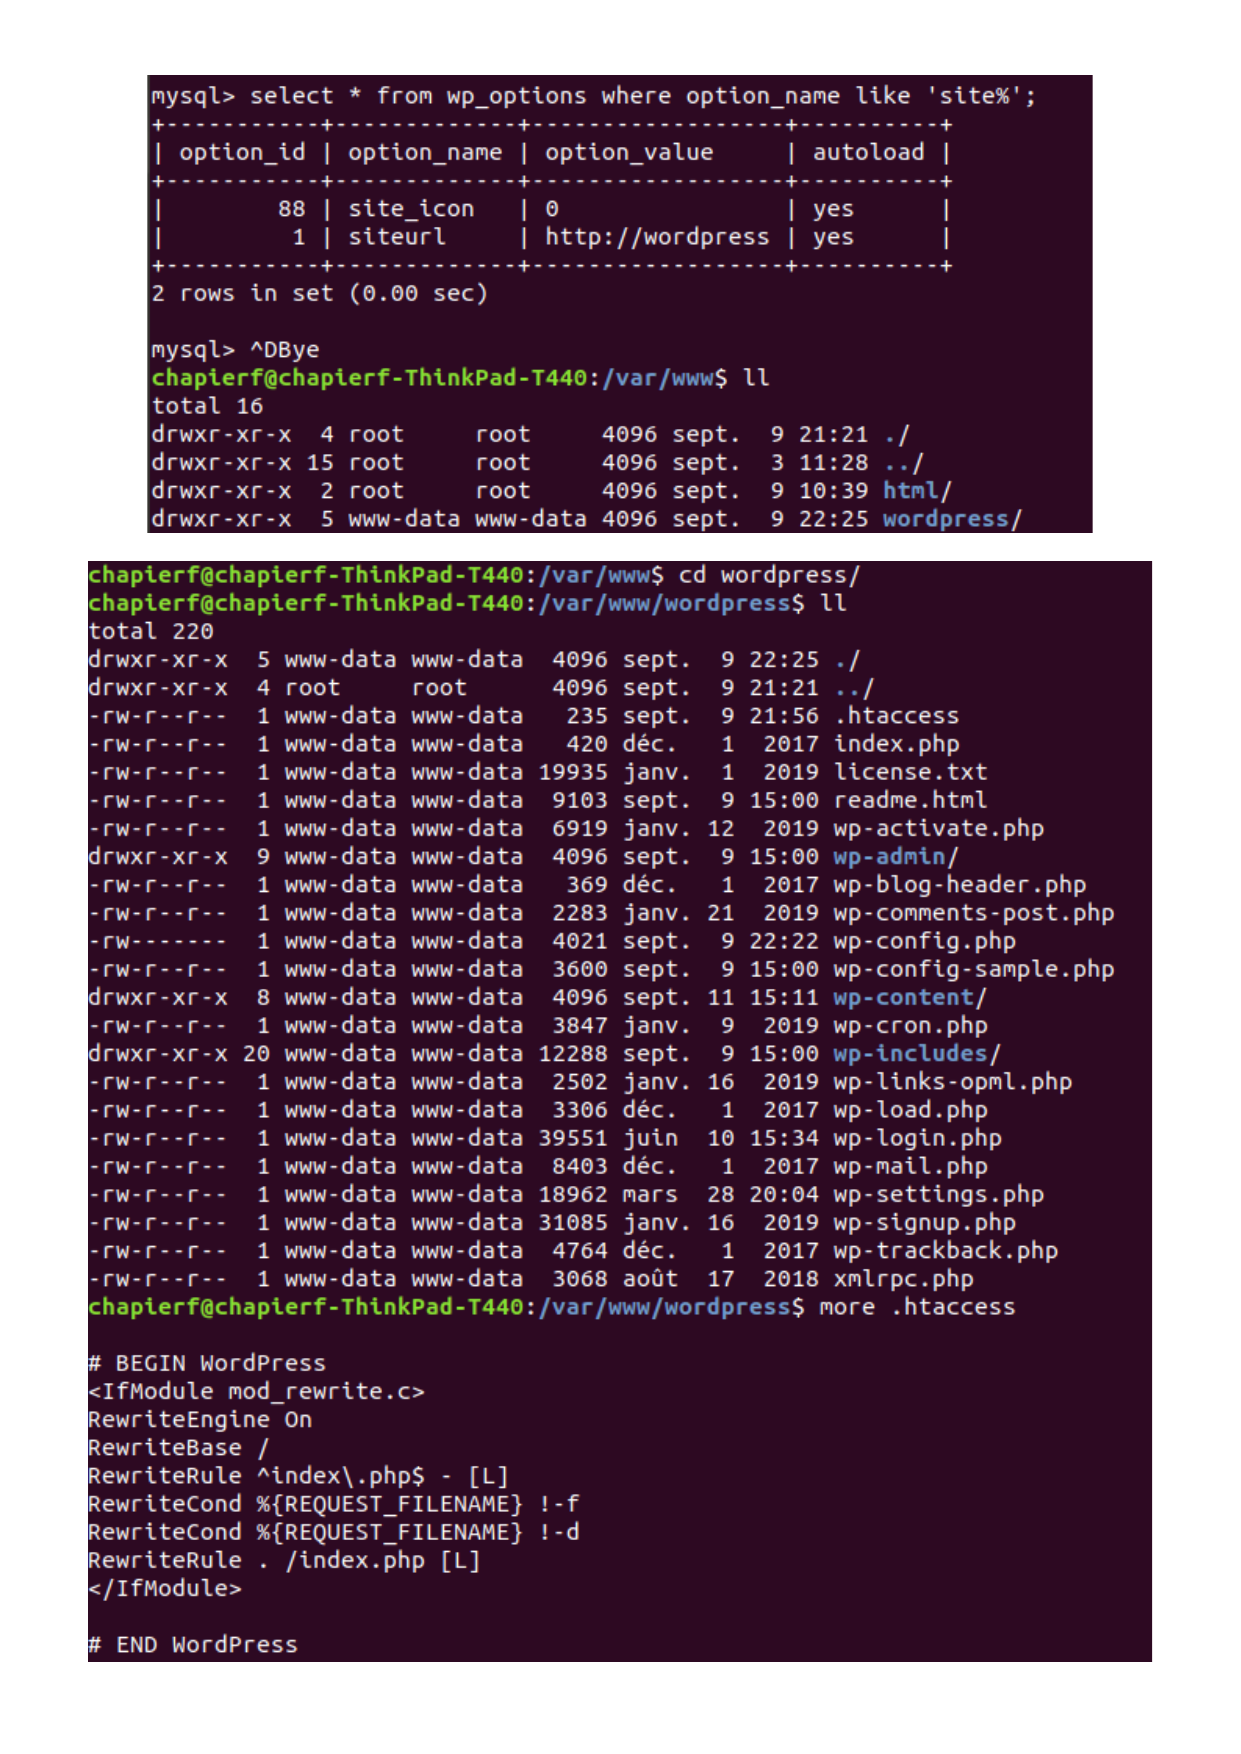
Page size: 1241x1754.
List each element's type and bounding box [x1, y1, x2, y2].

picture [147, 75, 1093, 533]
picture [88, 561, 1153, 1662]
